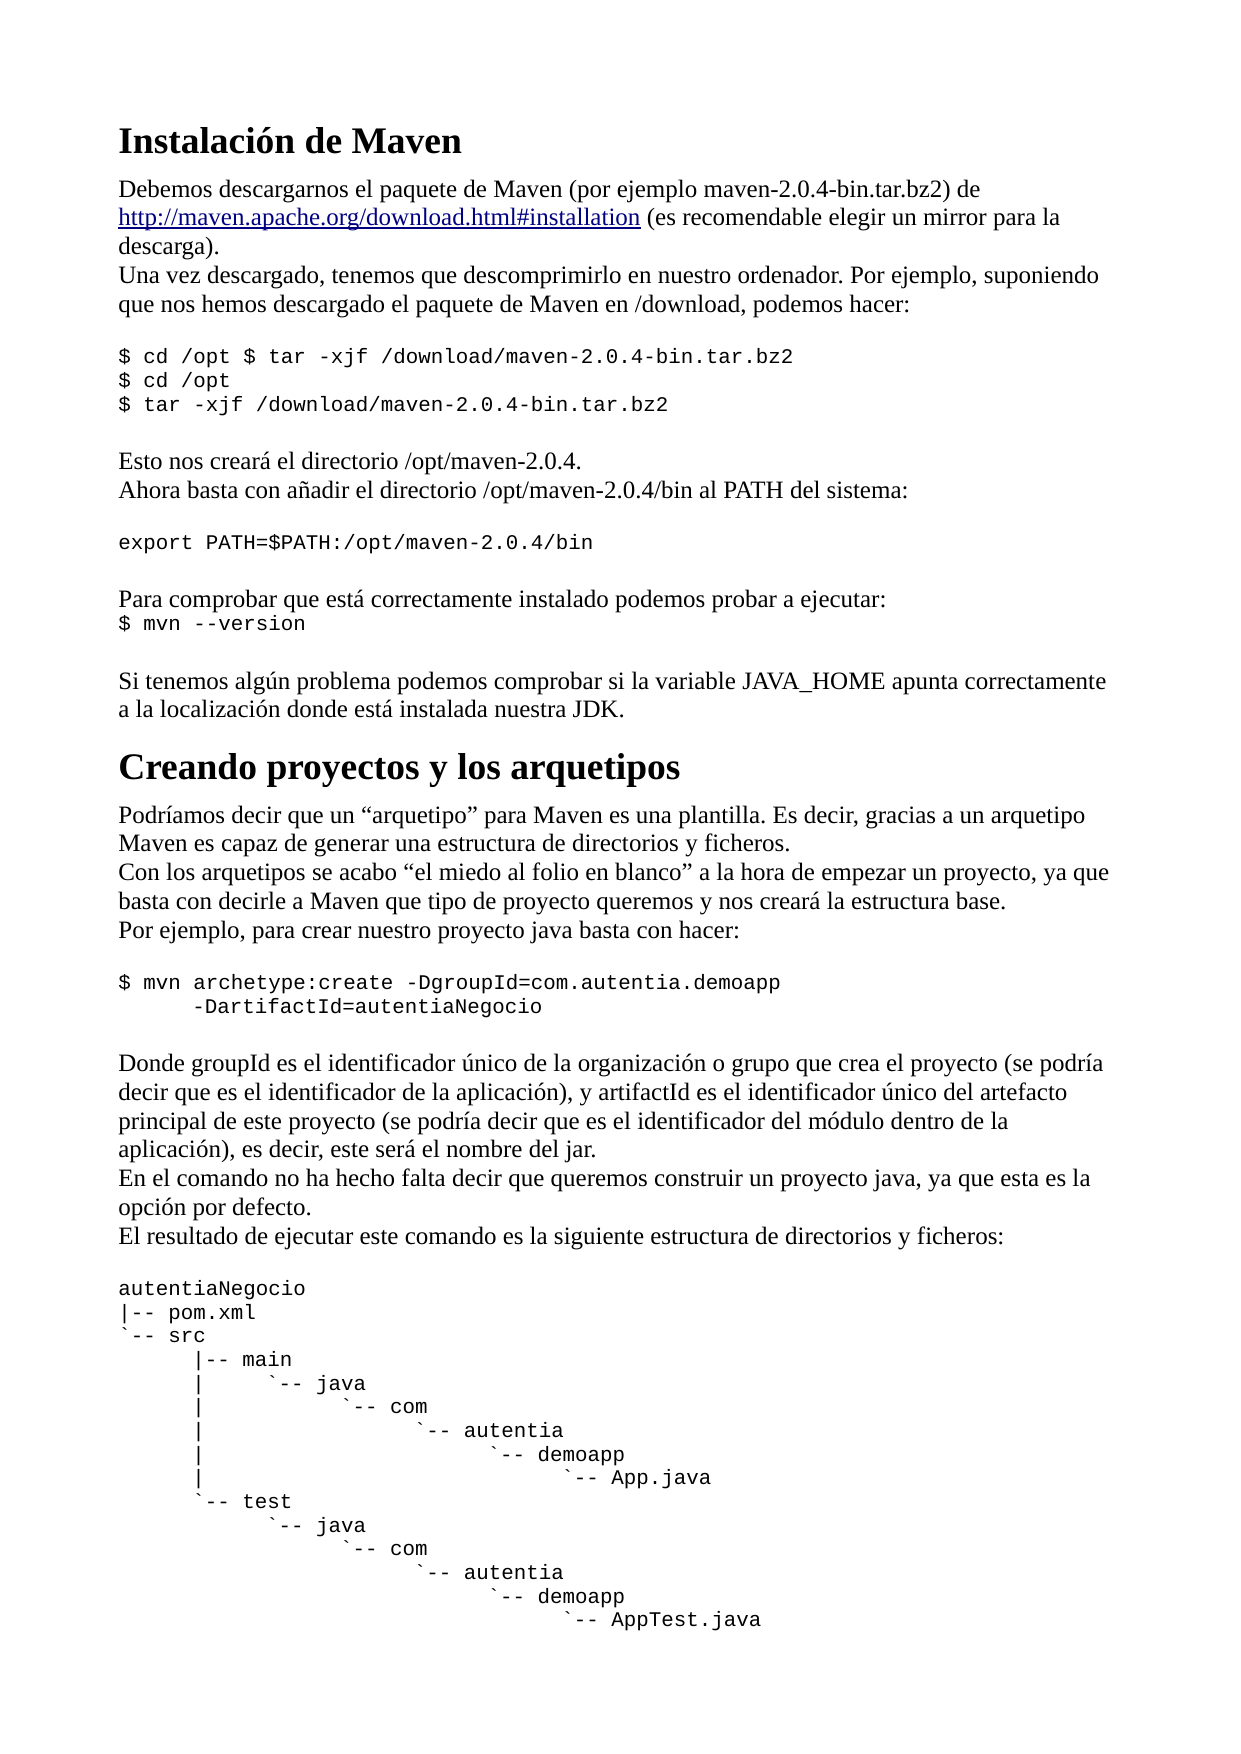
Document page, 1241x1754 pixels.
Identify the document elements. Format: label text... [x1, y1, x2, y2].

text $ cd /opt $ tar -xjf /download/maven-2.0.4-bin.tar.bz2 [118, 346, 1122, 370]
text `-- com [118, 1538, 1122, 1562]
text $ cd /opt [118, 370, 1122, 393]
text `-- test [118, 1491, 1122, 1515]
text Una vez descargado, tenemos que descomprimirlo en nuestro ordenador. Por ejemplo, suponiendo que nos hemos descargado el paquete de Maven en /download, podemos hacer: [118, 260, 1122, 317]
text Por ejemplo, para crear nuestro proyecto java basta con hacer: [118, 915, 1122, 943]
text export PATH=$PATH:/opt/maven-2.0.4/bin [118, 532, 1122, 556]
subtitle Instalación de Maven [118, 118, 1122, 161]
text Podríamos decir que un “arquetipo” para Maven es una plantilla. Es decir, gracias a un arquetipo Maven es capaz de generar una estructura de directorios y ficheros. [118, 800, 1122, 857]
text Si tenemos algún problema podemos comprobar si la variable JAVA_HOME apunta correctamente a la localización donde está instalada nuestra JDK. [118, 666, 1122, 723]
text Con los arquetipos se acabo “el miedo al folio en blanco” a la hora de empezar un proyecto, ya que basta con decirle a Maven que tipo de proyecto queremos y nos creará la estructura base. [118, 857, 1122, 915]
text | `-- App.java [118, 1467, 1122, 1491]
text |-- pom.xml [118, 1302, 1122, 1326]
subtitle Creando proyectos y los arquetipos [118, 744, 1122, 787]
text Debemos descargarnos el paquete de Maven (por ejemplo maven-2.0.4-bin.tar.bz2) de http://maven.apache.org/download.html#installation (es recomendable elegir un mirror para la descarga). [118, 174, 1122, 260]
text | `-- java [118, 1373, 1122, 1396]
text El resultado de ejecutar este comando es la siguiente estructura de directorios y ficheros: [118, 1221, 1122, 1249]
text $ mvn archetype:create -DgroupId=com.autentia.demoapp [118, 972, 1122, 996]
text `-- src [118, 1326, 1122, 1349]
text autentiaNegocio [118, 1278, 1122, 1302]
text -DartifactId=autentiaNegocio [118, 996, 1122, 1019]
text Donde groupId es el identificador único de la organización o grupo que crea el proyecto (se podría decir que es el identificador de la aplicación), y artifactId es el identificador único del artefacto principal de este proyecto (se podría decir que es el identificador del módulo dentro de la aplicación), es decir, este será el nombre del jar. [118, 1048, 1122, 1163]
text |-- main [118, 1349, 1122, 1373]
text $ tar -xjf /download/maven-2.0.4-bin.tar.bz2 [118, 393, 1122, 417]
text En el comando no ha hecho falta decir que queremos construir un proyecto java, ya que esta es la opción por defecto. [118, 1163, 1122, 1221]
text | `-- demoapp [118, 1444, 1122, 1467]
text `-- demoapp [118, 1586, 1122, 1609]
text $ mvn --version [118, 613, 1122, 637]
text | `-- autentia [118, 1420, 1122, 1444]
text `-- autentia [118, 1562, 1122, 1586]
text `-- AppTest.java [118, 1609, 1122, 1633]
text Ahora basta con añadir el directorio /opt/maven-2.0.4/bin al PATH del sistema: [118, 475, 1122, 503]
text | `-- com [118, 1396, 1122, 1420]
text Para comprobar que está correctamente instalado podemos probar a ejecutar: [118, 584, 1122, 613]
text Esto nos creará el directorio /opt/maven-2.0.4. [118, 446, 1122, 475]
text `-- java [118, 1515, 1122, 1538]
